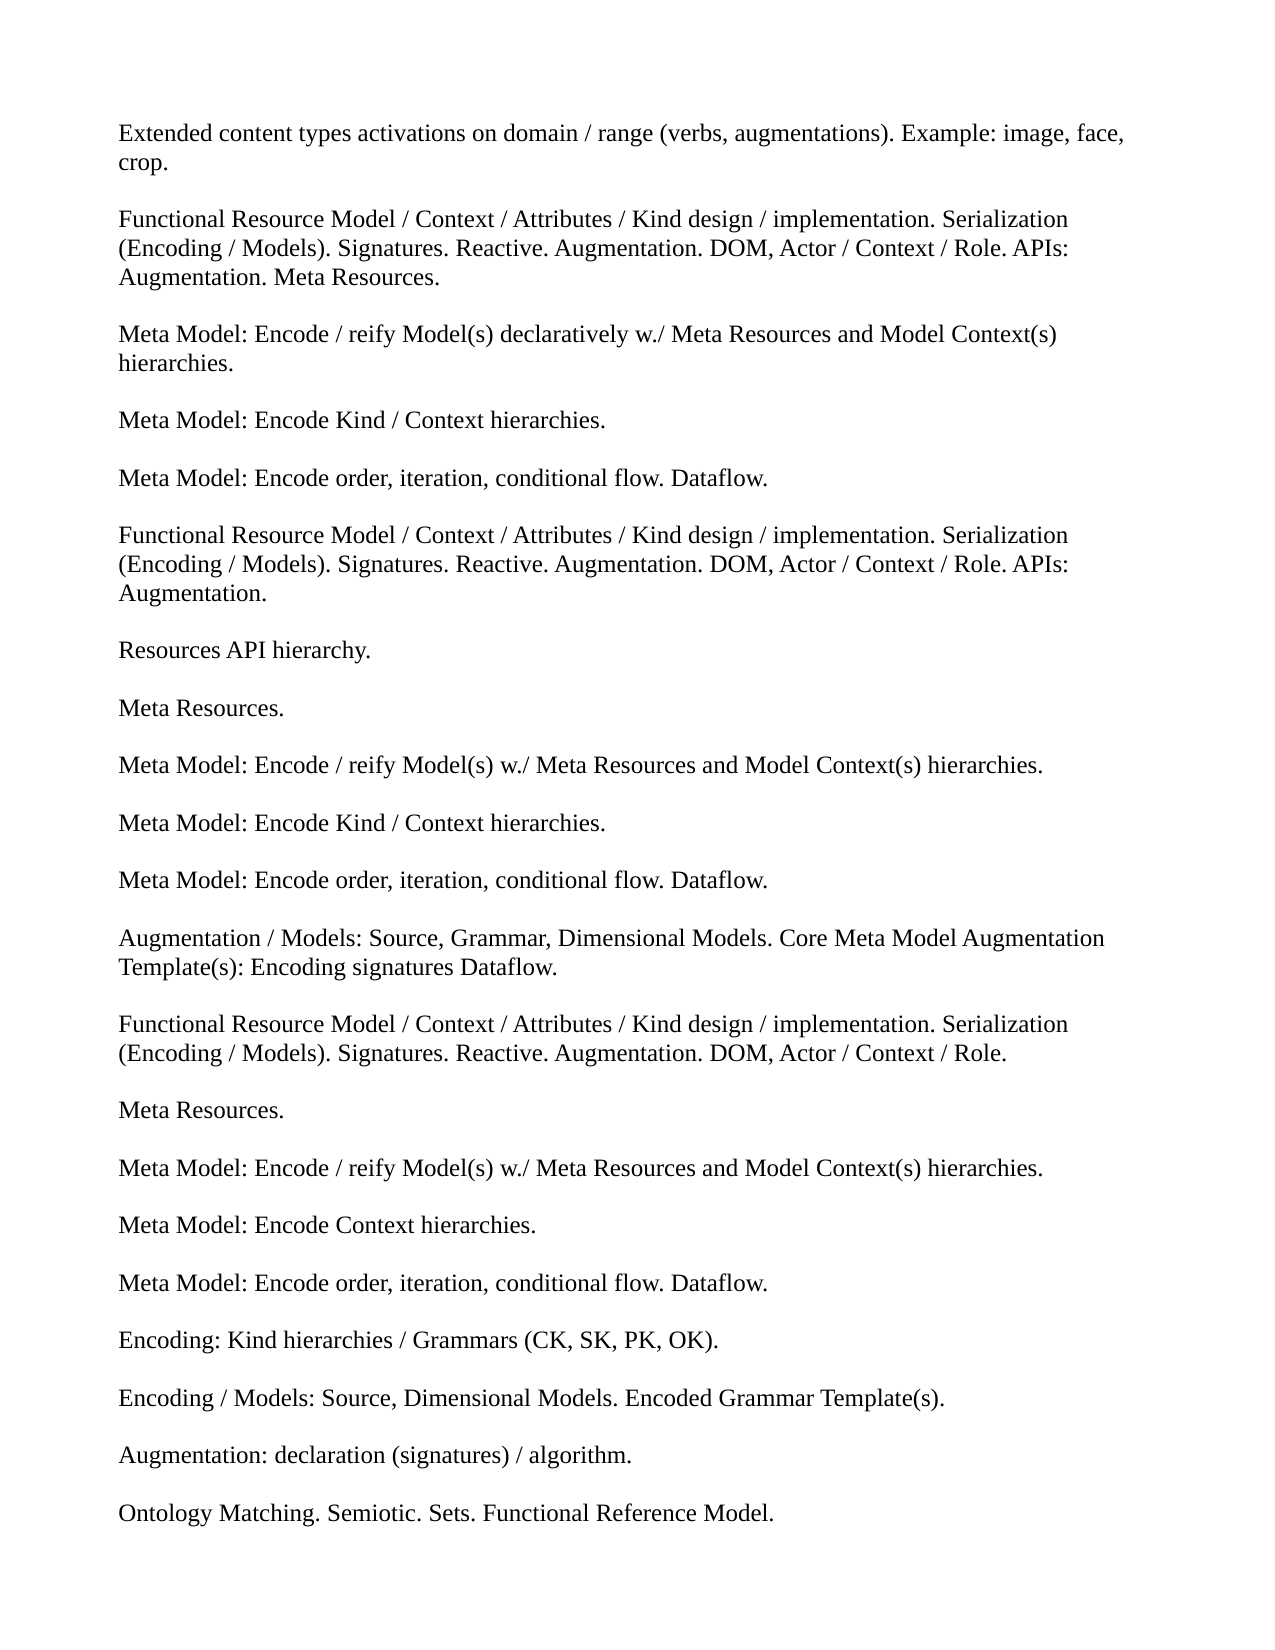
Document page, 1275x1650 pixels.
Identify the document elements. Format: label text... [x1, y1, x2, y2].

text Meta Model: Encode Kind / Context hierarchies. [118, 406, 1157, 434]
text Meta Model: Encode order, iteration, conditional flow. Dataflow. [118, 866, 1157, 894]
text Encoding: Kind hierarchies / Grammars (CK, SK, PK, OK). [118, 1326, 1157, 1354]
text Meta Model: Encode Kind / Context hierarchies. [118, 808, 1157, 837]
text Augmentation / Models: Source, Grammar, Dimensional Models. Core Meta Model Augmentation Template(s): Encoding signatures Dataflow. [118, 923, 1157, 981]
text Meta Model: Encode order, iteration, conditional flow. Dataflow. [118, 463, 1157, 492]
text Functional Resource Model / Context / Attributes / Kind design / implementation. Serialization (Encoding / Models). Signatures. Reactive. Augmentation. DOM, Actor / Context / Role. APIs: Augmentation. Meta Resources. [118, 204, 1157, 291]
text Meta Model: Encode / reify Model(s) w./ Meta Resources and Model Context(s) hierarchies. [118, 751, 1157, 779]
text Meta Model: Encode order, iteration, conditional flow. Dataflow. [118, 1268, 1157, 1297]
text Meta Model: Encode / reify Model(s) declaratively w./ Meta Resources and Model Context(s) hierarchies. [118, 319, 1157, 377]
text Meta Model: Encode / reify Model(s) w./ Meta Resources and Model Context(s) hierarchies. [118, 1153, 1157, 1182]
text Encoding / Models: Source, Dimensional Models. Encoded Grammar Template(s). [118, 1383, 1157, 1412]
text Meta Resources. [118, 693, 1157, 722]
text Meta Model: Encode Context hierarchies. [118, 1211, 1157, 1239]
text Meta Resources. [118, 1096, 1157, 1124]
text Functional Resource Model / Context / Attributes / Kind design / implementation. Serialization (Encoding / Models). Signatures. Reactive. Augmentation. DOM, Actor / Context / Role. [118, 1009, 1157, 1067]
text Augmentation: declaration (signatures) / algorithm. [118, 1441, 1157, 1469]
text Extended content types activations on domain / range (verbs, augmentations). Example: image, face, crop. [118, 118, 1157, 176]
text Resources API hierarchy. [118, 636, 1157, 664]
text Functional Resource Model / Context / Attributes / Kind design / implementation. Serialization (Encoding / Models). Signatures. Reactive. Augmentation. DOM, Actor / Context / Role. APIs: Augmentation. [118, 521, 1157, 607]
text Ontology Matching. Semiotic. Sets. Functional Reference Model. [118, 1498, 1157, 1527]
